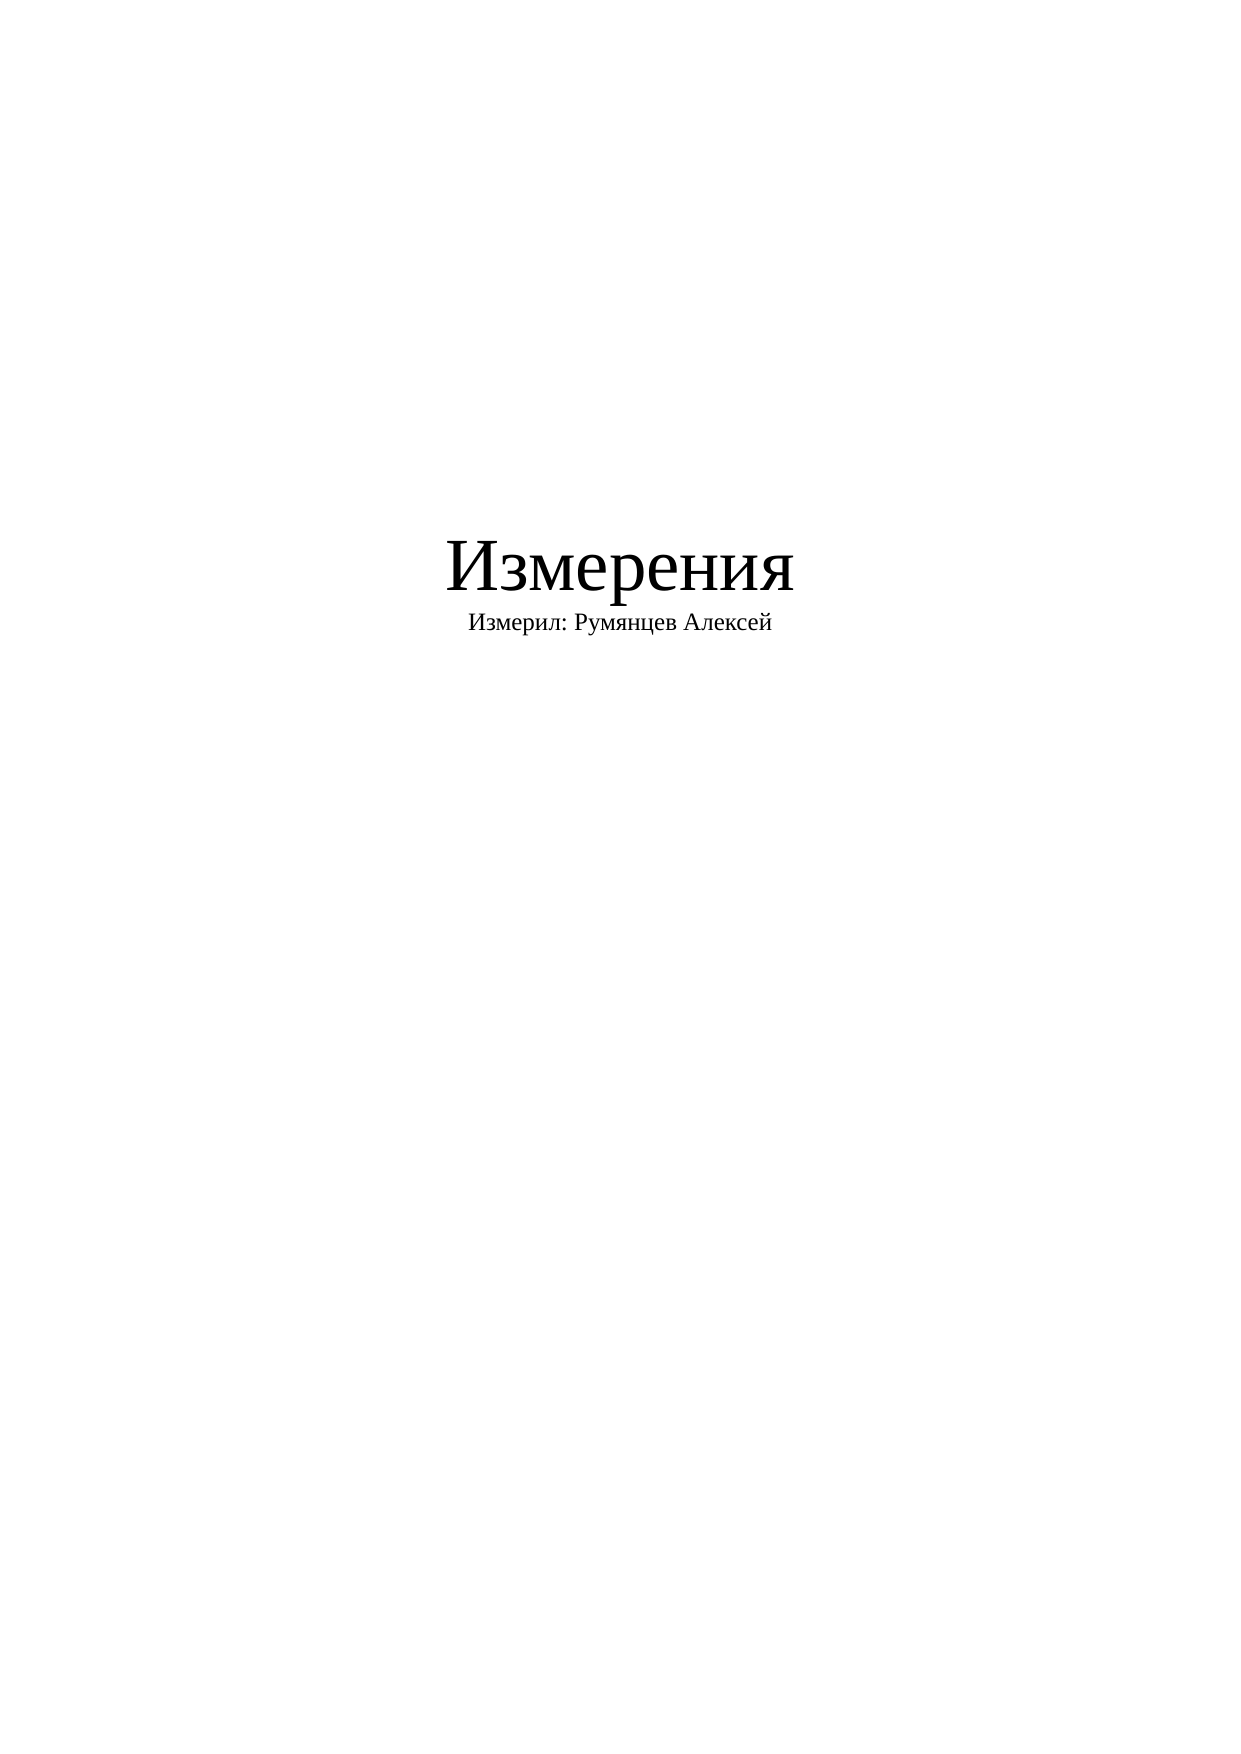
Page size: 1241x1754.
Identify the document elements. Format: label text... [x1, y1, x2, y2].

text Измерения [118, 521, 1122, 607]
text Измерил: Румянцев Алексей [118, 607, 1122, 636]
